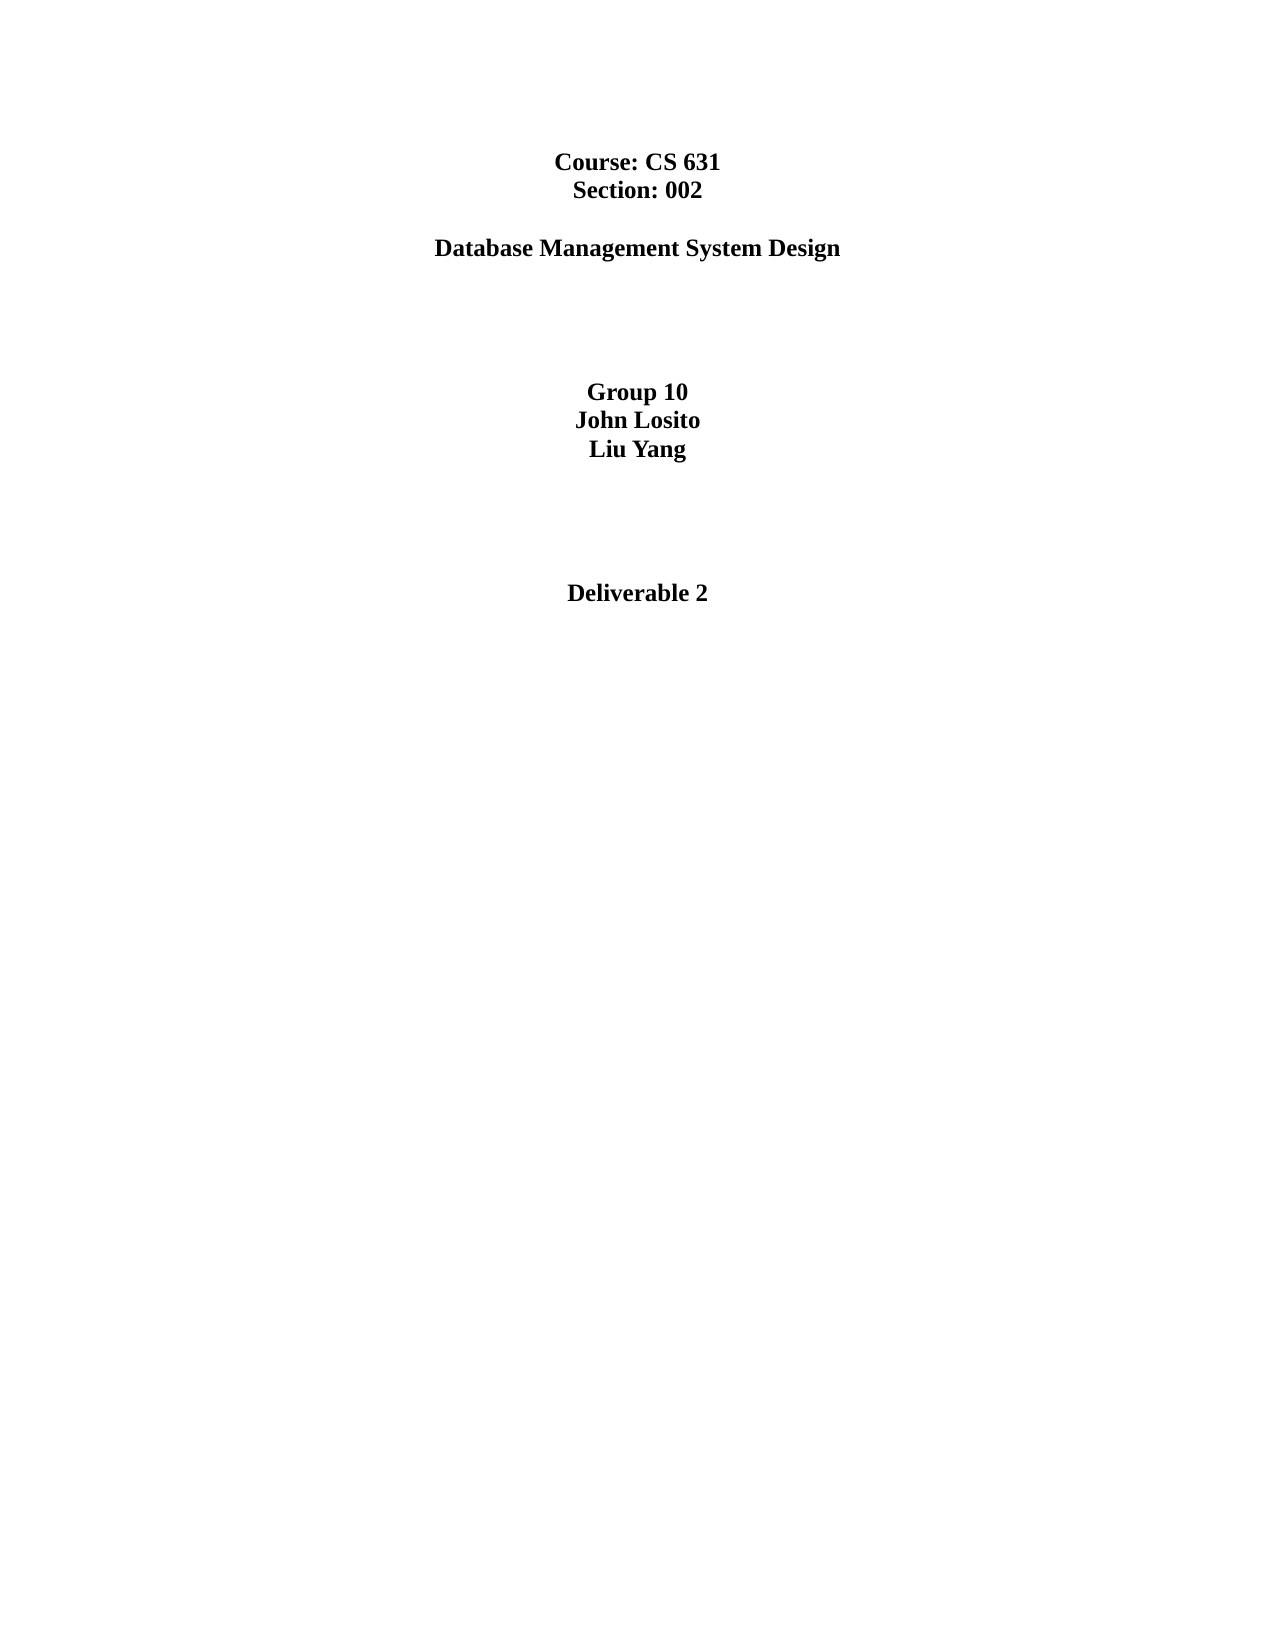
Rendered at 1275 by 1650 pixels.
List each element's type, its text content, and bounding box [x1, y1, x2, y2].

text Course: CS 631 [118, 147, 1157, 176]
text John Losito [118, 406, 1157, 434]
text Deliverable 2 [118, 578, 1157, 607]
text Liu Yang [118, 434, 1157, 463]
text Database Management System Design [118, 233, 1157, 262]
text Group 10 [118, 377, 1157, 406]
text Section: 002 [118, 176, 1157, 204]
